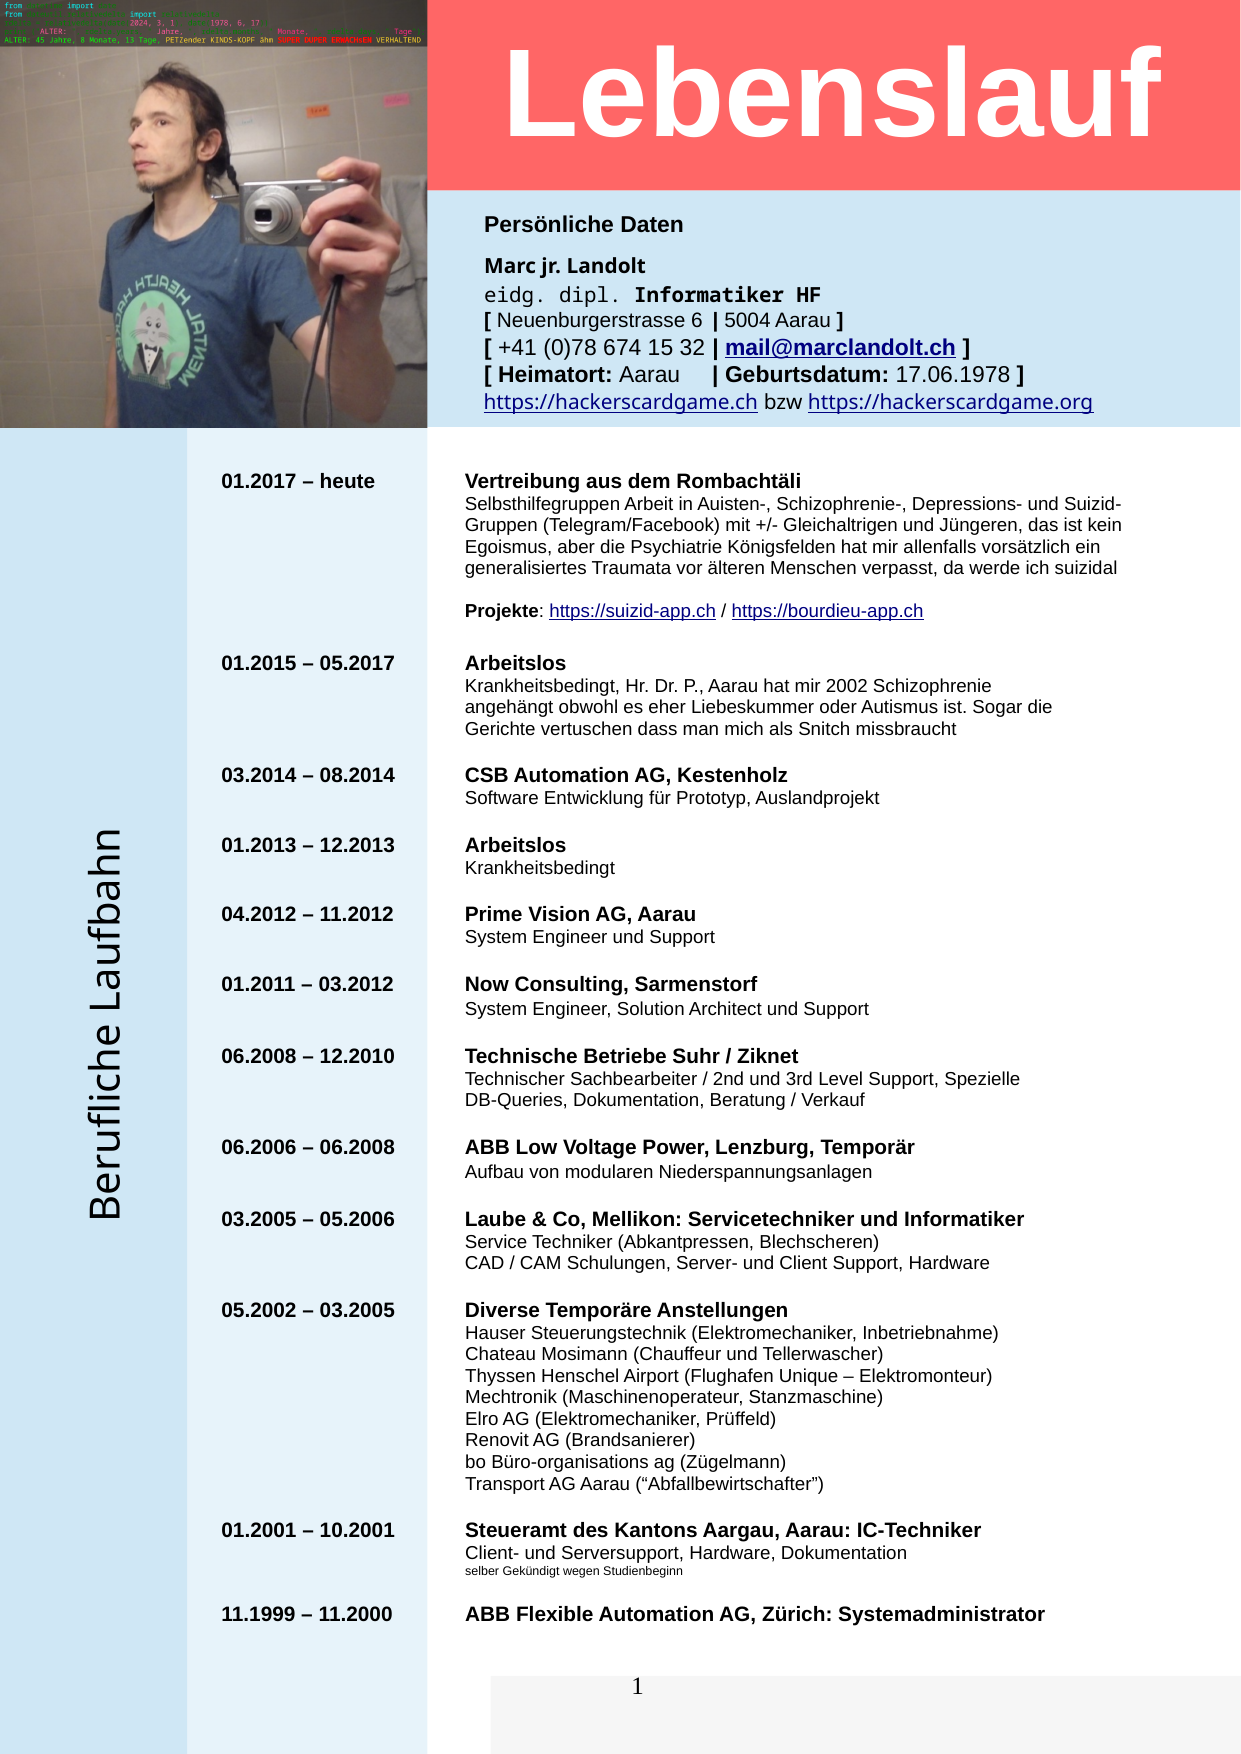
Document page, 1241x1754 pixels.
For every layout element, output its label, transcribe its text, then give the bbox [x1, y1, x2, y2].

text Krankheitsbedingt, Hr. Dr. P., Aarau hat mir 2002 Schizophrenie [428, 674, 1122, 696]
text 11.1999 – 11.2000 ABB Flexible Automation AG, Zürich: Systemadministrator [428, 1602, 1122, 1626]
text Selbsthilfegruppen Arbeit in Auisten-, Schizophrenie-, Depressions- und Suizid- [428, 492, 1122, 514]
text Gruppen (Telegram/Facebook) mit +/- Gleichaltrigen und Jüngeren, das ist kein [428, 514, 1122, 536]
text 03.2014 – 08.2014 CSB Automation AG, Kestenholz [428, 763, 1122, 787]
text 06.2008 – 12.2010 Technische Betriebe Suhr / Ziknet [428, 1043, 1122, 1067]
text selber Gekündigt wegen Studienbeginn [428, 1563, 1122, 1578]
text Renovit AG (Brandsanierer) [428, 1429, 1122, 1451]
text Service Techniker (Abkantpressen, Blechscheren) [428, 1230, 1122, 1252]
text Gerichte vertuschen dass man mich als Snitch missbraucht [428, 718, 1122, 739]
text 06.2006 – 06.2008 ABB Low Voltage Power, Lenzburg, Temporär [428, 1134, 1122, 1158]
text 01.2015 – 05.2017 Arbeitslos [428, 651, 1122, 674]
text Chateau Mosimann (Chauffeur und Tellerwascher) [428, 1343, 1122, 1364]
text 01.2017 – heute Vertreibung aus dem Rombachtäli [428, 468, 1122, 492]
text CAD / CAM Schulungen, Server- und Client Support, Hardware [428, 1252, 1122, 1273]
text 01.2001 – 10.2001 Steueramt des Kantons Aargau, Aarau: IC-Techniker [428, 1518, 1122, 1542]
text bo Büro-organisations ag (Zügelmann) [428, 1451, 1122, 1472]
text Transport AG Aarau (“Abfallbewirtschafter”) [428, 1472, 1122, 1494]
text 01.2013 – 12.2013 Arbeitslos [428, 833, 1122, 857]
text Software Entwicklung für Prototyp, Auslandprojekt [428, 787, 1122, 809]
text Projekte: https://suizid-app.ch / https://bourdieu-app.ch [428, 600, 1122, 622]
text Egoismus, aber die Psychiatrie Königsfelden hat mir allenfalls vorsätzlich ein [428, 536, 1122, 557]
text System Engineer, Solution Architect und Support [428, 996, 1122, 1019]
text 05.2002 – 03.2005 Diverse Temporäre Anstellungen [428, 1297, 1122, 1321]
text System Engineer und Support [428, 926, 1122, 948]
text Krankheitsbedingt [428, 857, 1122, 878]
text Hauser Steuerungstechnik (Elektromechaniker, Inbetriebnahme) [428, 1321, 1122, 1343]
text Technischer Sachbearbeiter / 2nd und 3rd Level Support, Spezielle [428, 1067, 1122, 1089]
text 04.2012 – 11.2012 Prime Vision AG, Aarau [428, 902, 1122, 926]
text 01.2011 – 03.2012 Now Consulting, Sarmenstorf [428, 972, 1122, 996]
text 03.2005 – 05.2006 Laube & Co, Mellikon: Servicetechniker und Informatiker [428, 1206, 1122, 1230]
text Aufbau von modularen Niederspannungsanlagen [428, 1158, 1122, 1182]
text Thyssen Henschel Airport (Flughafen Unique – Elektromonteur) [428, 1364, 1122, 1386]
text DB-Queries, Dokumentation, Beratung / Verkauf [428, 1089, 1122, 1111]
text Client- und Serversupport, Hardware, Dokumentation [428, 1542, 1122, 1563]
text Mechtronik (Maschinenoperateur, Stanzmaschine) [428, 1386, 1122, 1408]
text generalisiertes Traumata vor älteren Menschen verpasst, da werde ich suizidal [428, 557, 1122, 579]
text angehängt obwohl es eher Liebeskummer oder Autismus ist. Sogar die [428, 696, 1122, 718]
text Elro AG (Elektromechaniker, Prüffeld) [428, 1408, 1122, 1429]
